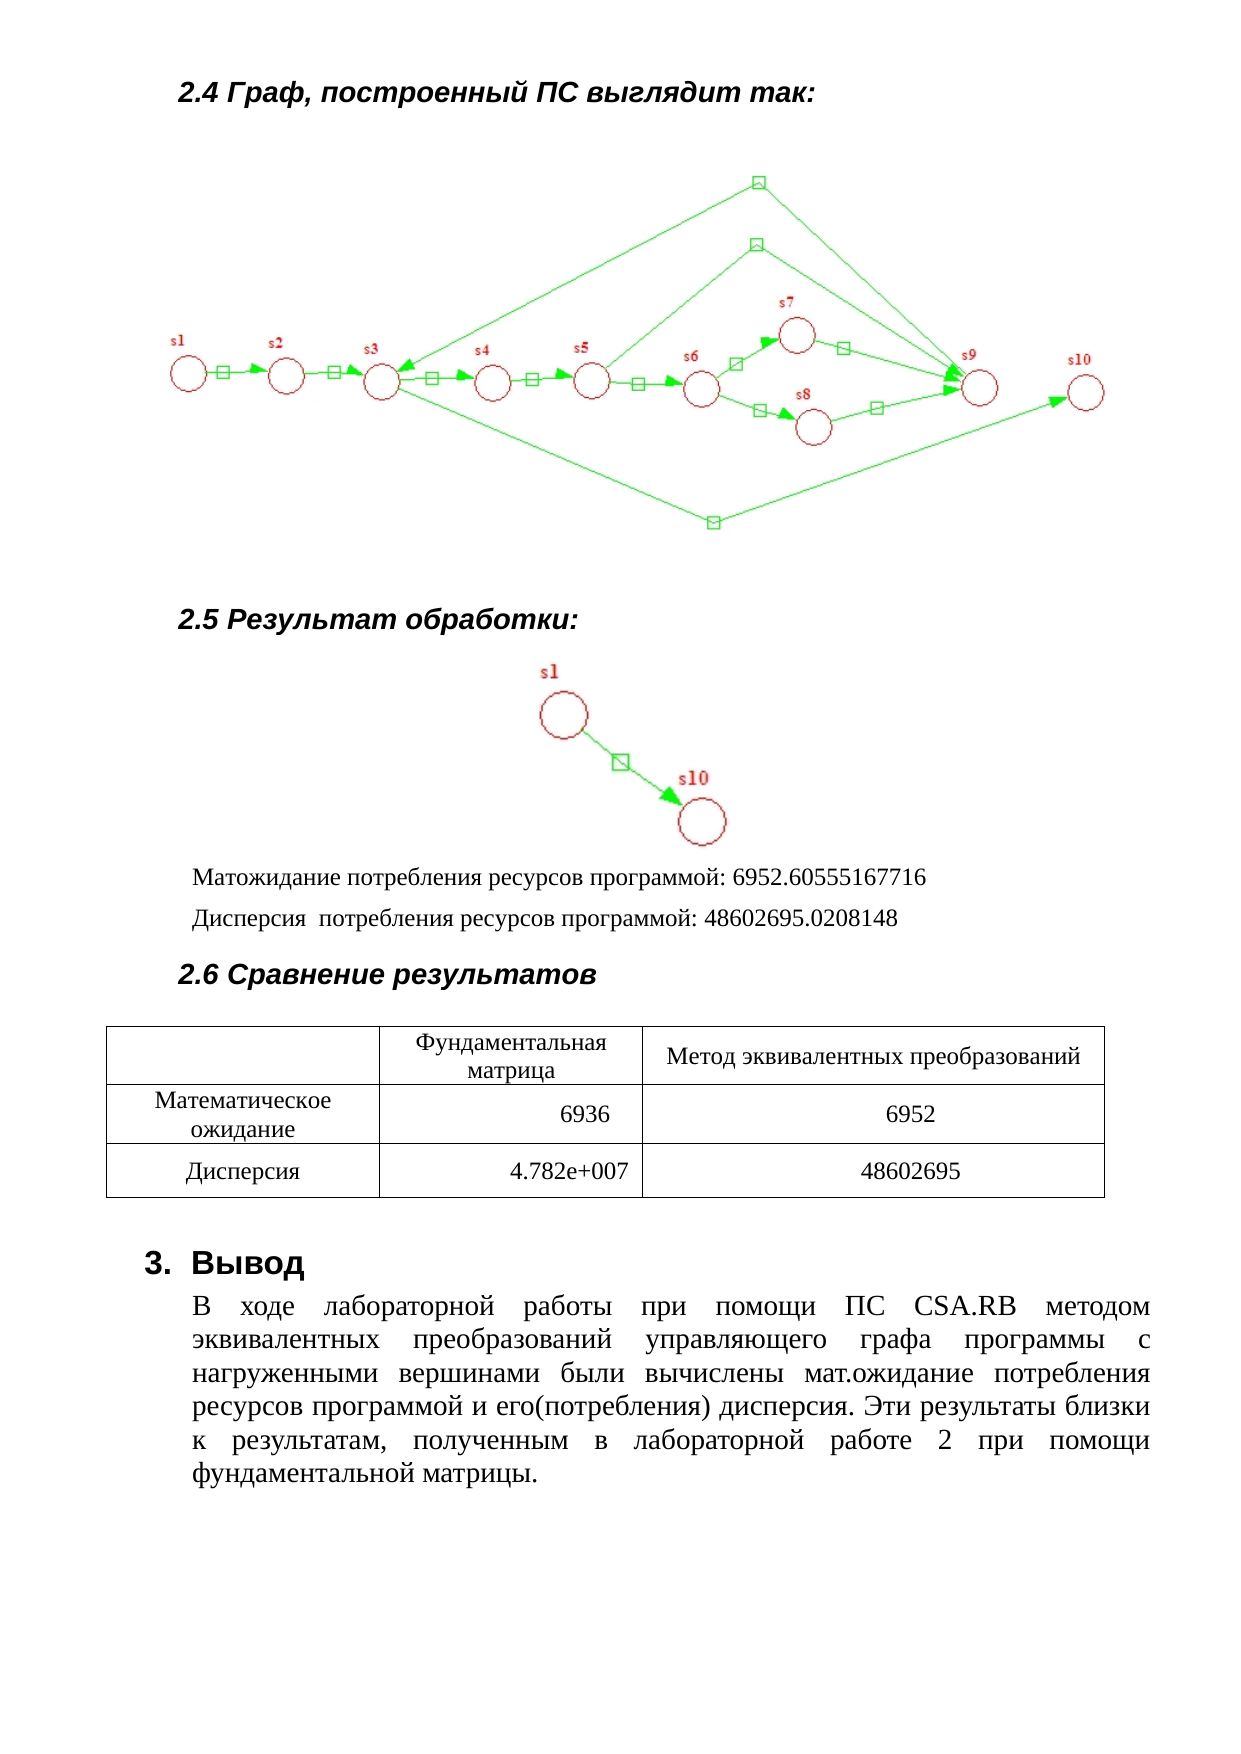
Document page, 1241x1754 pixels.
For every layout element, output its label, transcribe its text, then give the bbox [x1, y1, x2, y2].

subtitle Результат обработки: [170, 602, 1152, 636]
subtitle Граф, построенный ПС выглядит так: [170, 75, 1152, 108]
text Матожидание потребления ресурсов программой: 6952.60555167716 [192, 642, 1152, 891]
table_header Метод эквивалентных преобразований [643, 1027, 1104, 1084]
table_cell 6952 [643, 1085, 1104, 1143]
table_cell 4.782e+007 [380, 1144, 642, 1197]
text Дисперсия потребления ресурсов программой: 48602695.0208148 [192, 903, 1152, 932]
table_header [107, 1027, 379, 1084]
subtitle Вывод [144, 1243, 1152, 1281]
text В ходе лабораторной работы при помощи ПС CSA.RB методом эквивалентных преобразований управляющего графа программы с нагруженными вершинами были вычислены мат.ожидание потребления ресурсов программой и его(потребления) дисперсия. Эти результаты близки к результатам, полученным в лабораторной работе 2 при помощи фундаментальной матрицы. [192, 1288, 1152, 1489]
picture [518, 641, 752, 862]
table_cell 48602695 [643, 1144, 1104, 1197]
picture [144, 114, 1126, 557]
table_cell Дисперсия [107, 1144, 379, 1197]
table_cell 6936 [380, 1085, 642, 1143]
table_cell Математическое ожидание [107, 1085, 379, 1143]
subtitle Сравнение результатов [170, 957, 1152, 991]
table_header Фундаментальная матрица [380, 1027, 642, 1084]
